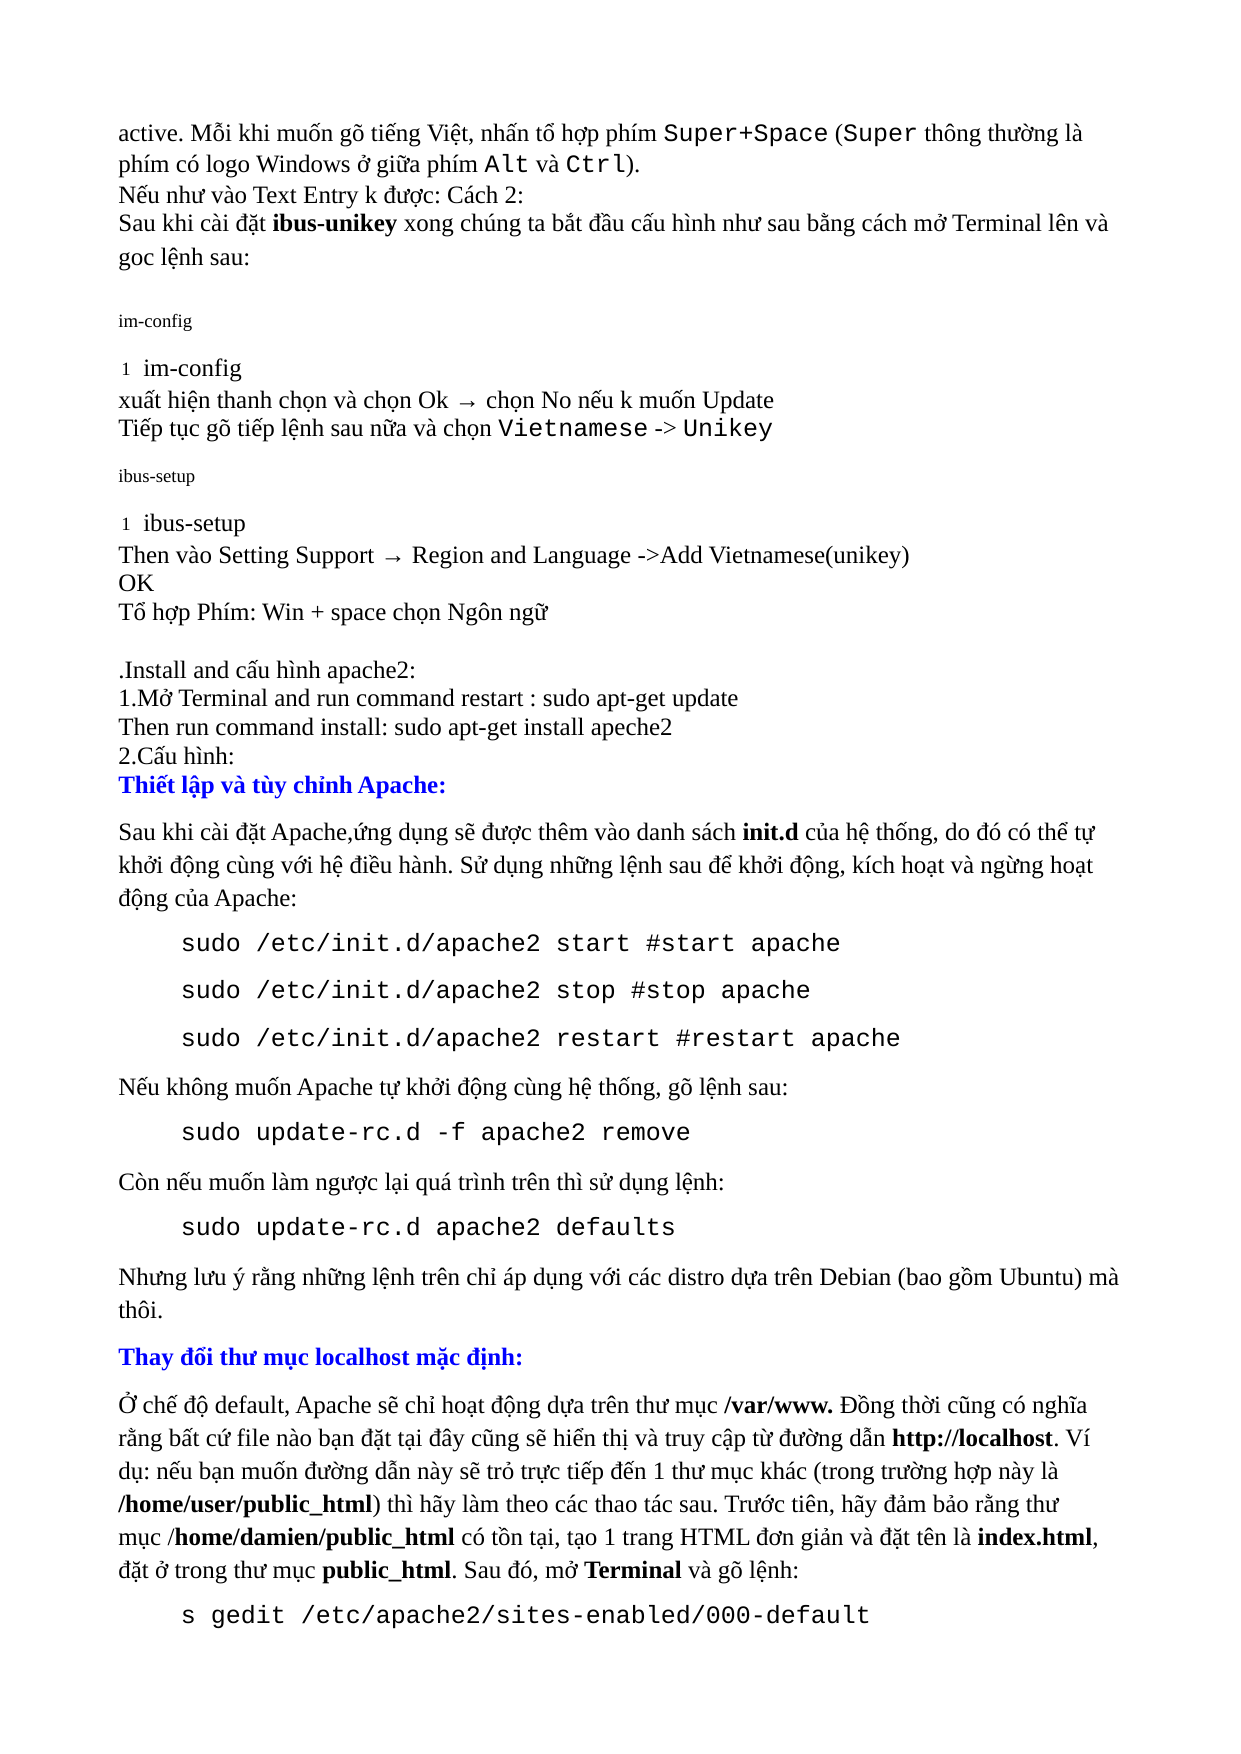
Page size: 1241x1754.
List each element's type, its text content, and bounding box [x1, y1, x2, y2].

text .Install and cấu hình apache2: [118, 655, 1122, 683]
text xuất hiện thanh chọn và chọn Ok → chọn No nếu k muốn Update [118, 385, 1122, 413]
text sudo update-rc.d -f apache2 remove [181, 1120, 1122, 1148]
text sudo update-rc.d apache2 defaults [181, 1214, 1122, 1243]
table_header ibus-setup [140, 505, 258, 540]
text Sau khi cài đặt Apache,ứng dụng sẽ được thêm vào danh sách init.d của hệ thống, do đó có thể tự khởi động cùng với hệ điều hành. Sử dụng những lệnh sau để khởi động, kích hoạt và ngừng hoạt động của Apache: [118, 817, 1122, 912]
table_header 1 [118, 505, 140, 540]
text Nếu như vào Text Entry k được: Cách 2: [118, 180, 1122, 208]
text Then vào Setting Support → Region and Language ->Add Vietnamese(unikey) [118, 540, 1122, 568]
text Thay đổi thư mục localhost mặc định: [118, 1342, 1122, 1371]
text Tổ hợp Phím: Win + space chọn Ngôn ngữ [118, 597, 1122, 626]
text sudo /etc/init.d/apache2 start #start apache [181, 931, 1122, 959]
text Nhưng lưu ý rằng những lệnh trên chỉ áp dụng với các distro dựa trên Debian (bao gồm Ubuntu) mà thôi. [118, 1262, 1122, 1323]
text sudo /etc/init.d/apache2 restart #restart apache [181, 1025, 1122, 1053]
text Tiếp tục gõ tiếp lệnh sau nữa và chọn Vietnamese -> Unikey [118, 413, 1122, 444]
table_header 1 [118, 350, 140, 385]
text active. Mỗi khi muốn gõ tiếng Việt, nhấn tổ hợp phím Super+Space (Super thông thường là phím có logo Windows ở giữa phím Alt và Ctrl). [118, 118, 1122, 180]
text Ở chế độ default, Apache sẽ chỉ hoạt động dựa trên thư mục /var/www. Đồng thời cũng có nghĩa rằng bất cứ file nào bạn đặt tại đây cũng sẽ hiển thị và truy cập từ đường dẫn http://localhost. Ví dụ: nếu bạn muốn đường dẫn này sẽ trỏ trực tiếp đến 1 thư mục khác (trong trường hợp này là /home/user/public_html) thì hãy làm theo các thao tác sau. Trước tiên, hãy đảm bảo rằng thư mục /home/damien/public_html có tồn tại, tạo 1 trang HTML đơn giản và đặt tên là index.html, đặt ở trong thư mục public_html. Sau đó, mở Terminal và gõ lệnh: [118, 1390, 1122, 1584]
text OK [118, 568, 1122, 597]
text 1.Mở Terminal and run command restart : sudo apt-get update [118, 683, 1122, 712]
text Còn nếu muốn làm ngược lại quá trình trên thì sử dụng lệnh: [118, 1167, 1122, 1196]
text ibus-setup [118, 463, 1122, 486]
text 2.Cấu hình: [118, 741, 1122, 770]
table_header im-config [140, 350, 254, 385]
text im-config [118, 308, 1122, 331]
text Thiết lập và tùy chỉnh Apache: [118, 770, 1122, 798]
text Sau khi cài đặt ibus-unikey xong chúng ta bắt đầu cấu hình như sau bằng cách mở Terminal lên và goc lệnh sau: [118, 208, 1122, 270]
text Then run command install: sudo apt-get install apeche2 [118, 712, 1122, 741]
text Nếu không muốn Apache tự khởi động cùng hệ thống, gõ lệnh sau: [118, 1072, 1122, 1101]
text s gedit /etc/apache2/sites-enabled/000-default [181, 1603, 1122, 1631]
text sudo /etc/init.d/apache2 stop #stop apache [181, 978, 1122, 1006]
